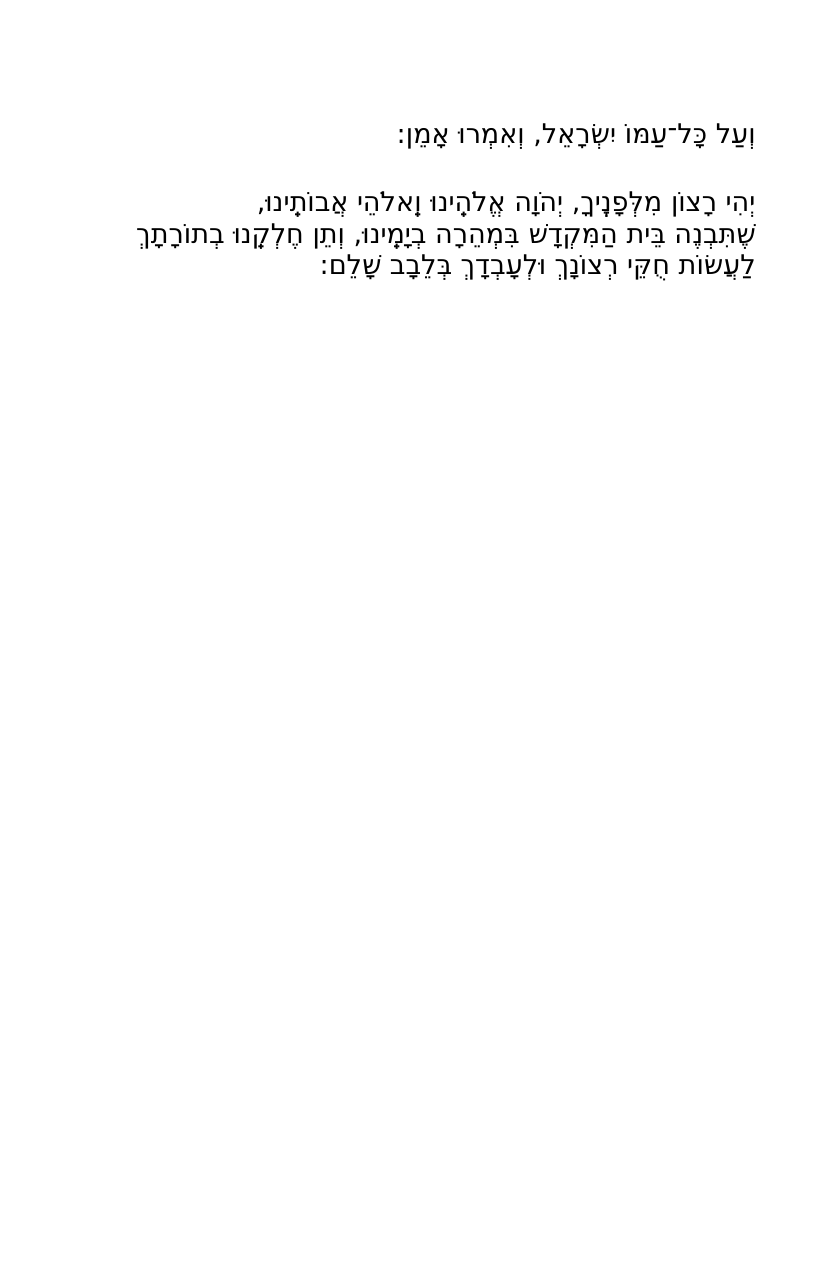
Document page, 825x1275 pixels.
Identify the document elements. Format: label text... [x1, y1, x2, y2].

text שֶׁתִּבְנֶה בֵּית הַמִּקְדָשׁ בִּמְהֵרָה בְיָמֵֽינוּ, וְתֵן חֶלְקֵֽנוּ בְתוֹרָתָךְ [53, 218, 756, 250]
text יְהִי רָצוֹן מִלְּפָנֶֽיךָ, יְהֹוָה אֱלֹהֵֽינוּ וֵֽאלֹהֵי אֲבוֹתֵֽינוּ, [53, 187, 756, 218]
text וְעַל כָּל־עַמּוֹ יִשְׂרָאֵל, וְאִמְרוּ אָמֵן: [53, 118, 756, 150]
text לַעֲשׂוֹת חֻקֵּי רְצוֹנָךְ וּלְעָבְדָךְ בְּלֵבָב שָׁלֵם: [53, 250, 756, 281]
